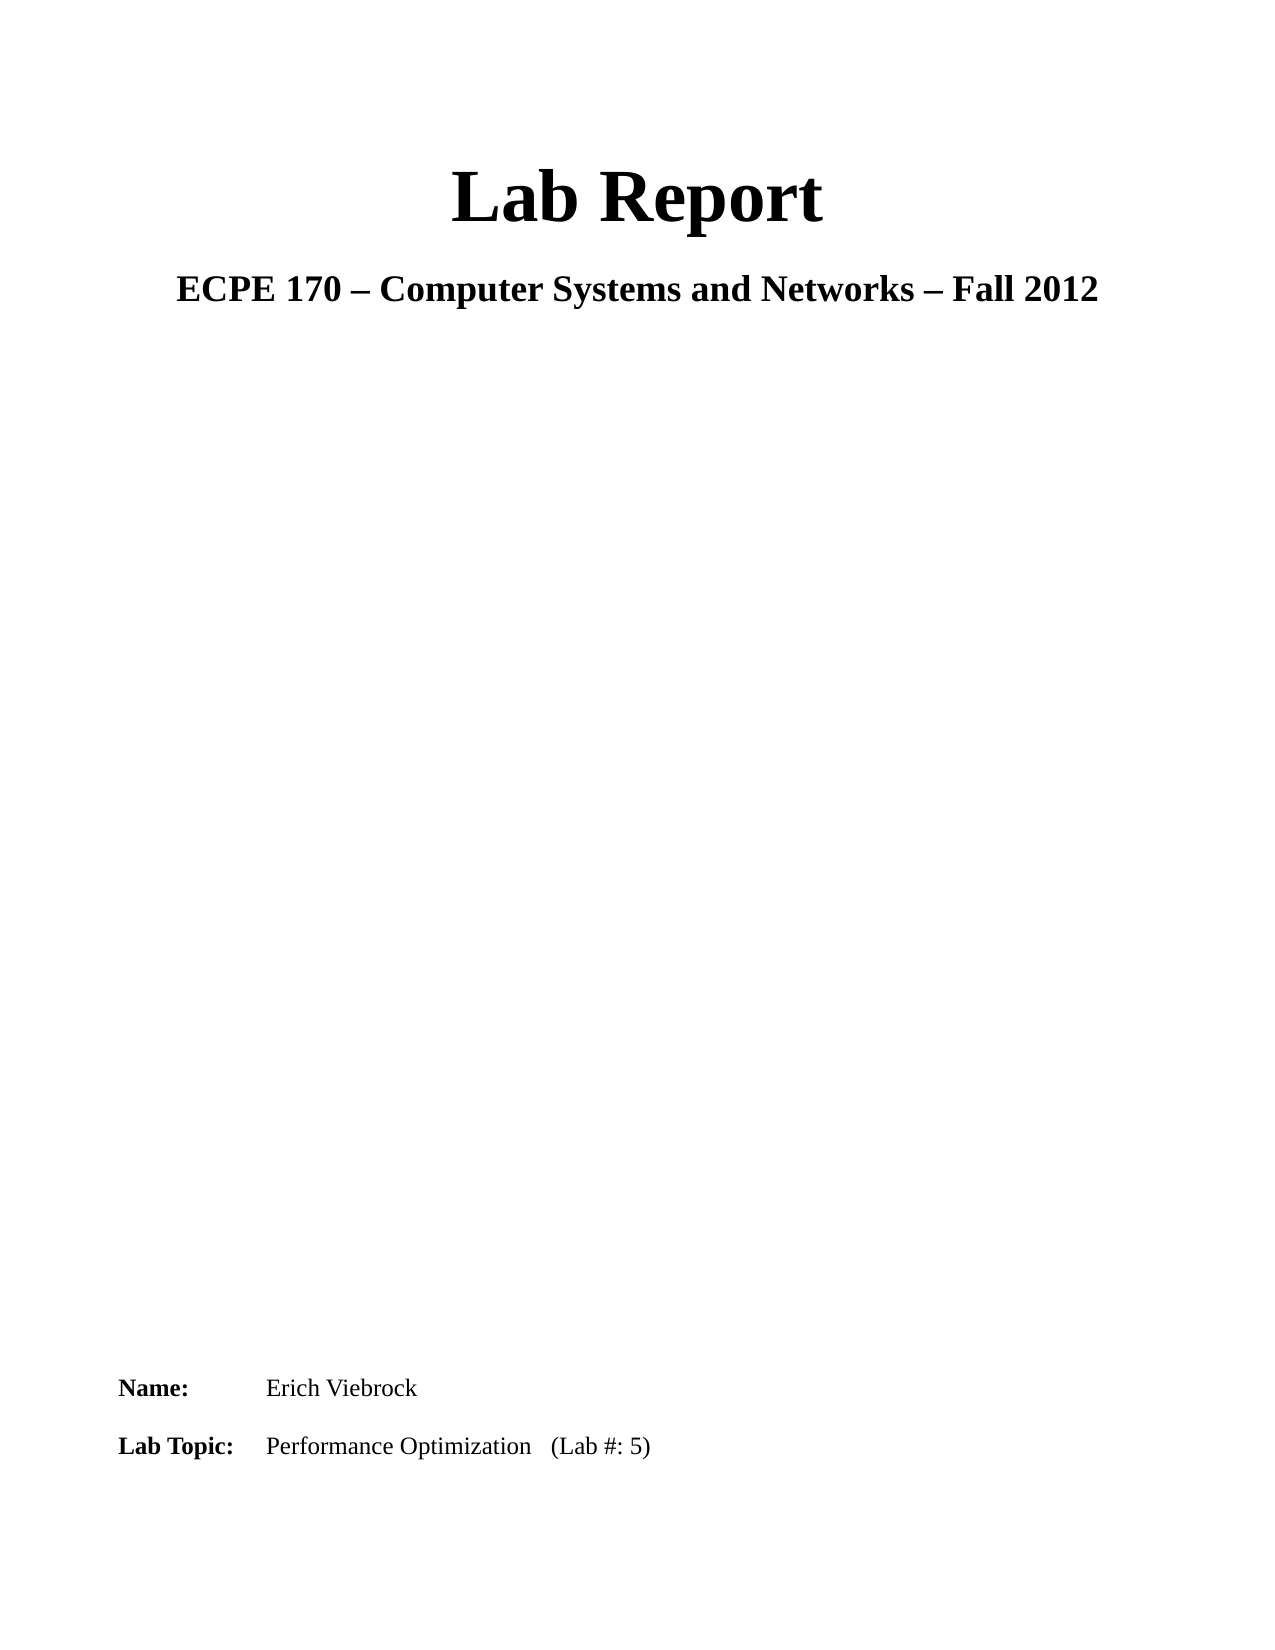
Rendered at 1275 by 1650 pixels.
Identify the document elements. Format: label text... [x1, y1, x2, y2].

text Lab Report [118, 152, 1157, 238]
text ECPE 170 – Computer Systems and Networks – Fall 2012 [118, 267, 1157, 310]
text Lab Topic: Performance Optimization (Lab #: 5) [118, 1431, 1157, 1460]
text Name: Erich Viebrock [118, 1373, 1157, 1402]
